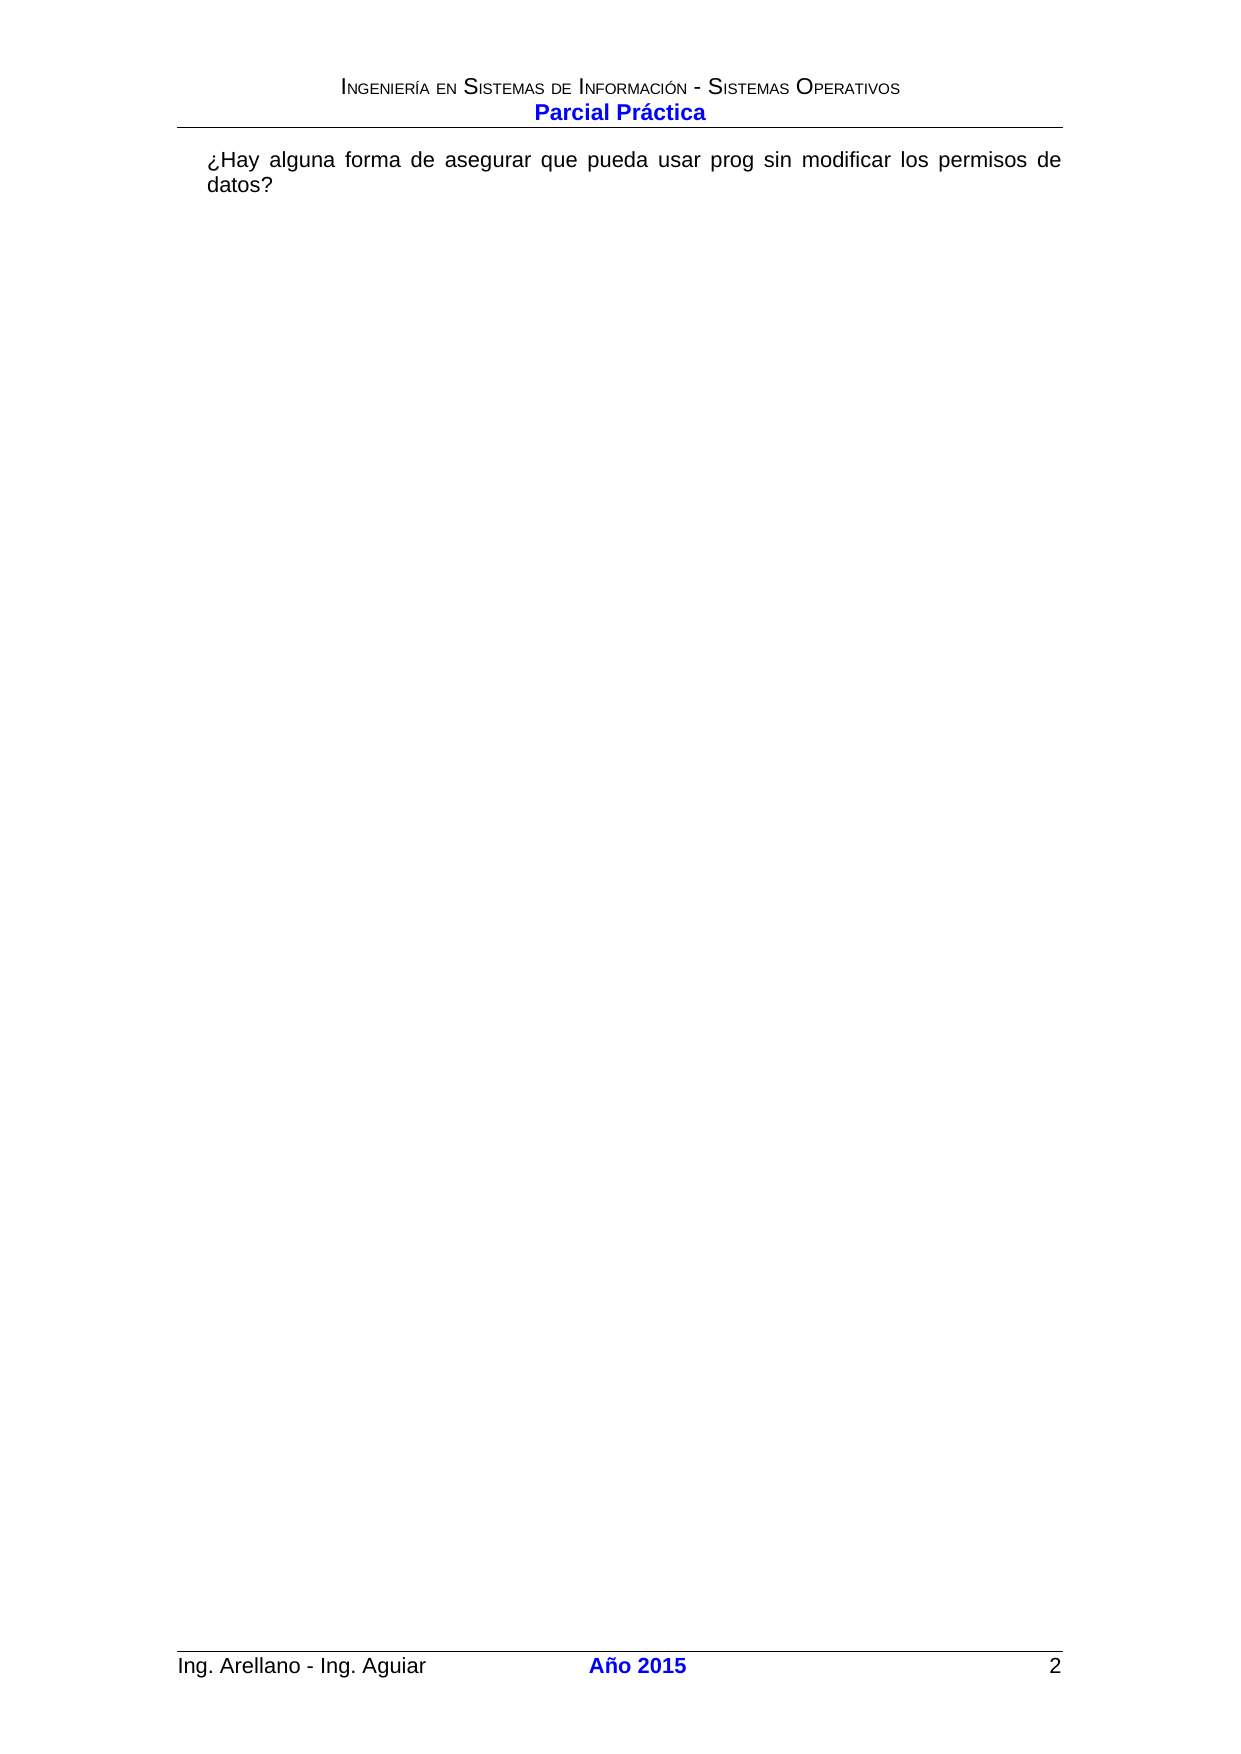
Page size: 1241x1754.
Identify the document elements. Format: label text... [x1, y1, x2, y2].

text ¿Hay alguna forma de asegurar que pueda usar prog sin modificar los permisos de datos? [207, 148, 1063, 197]
